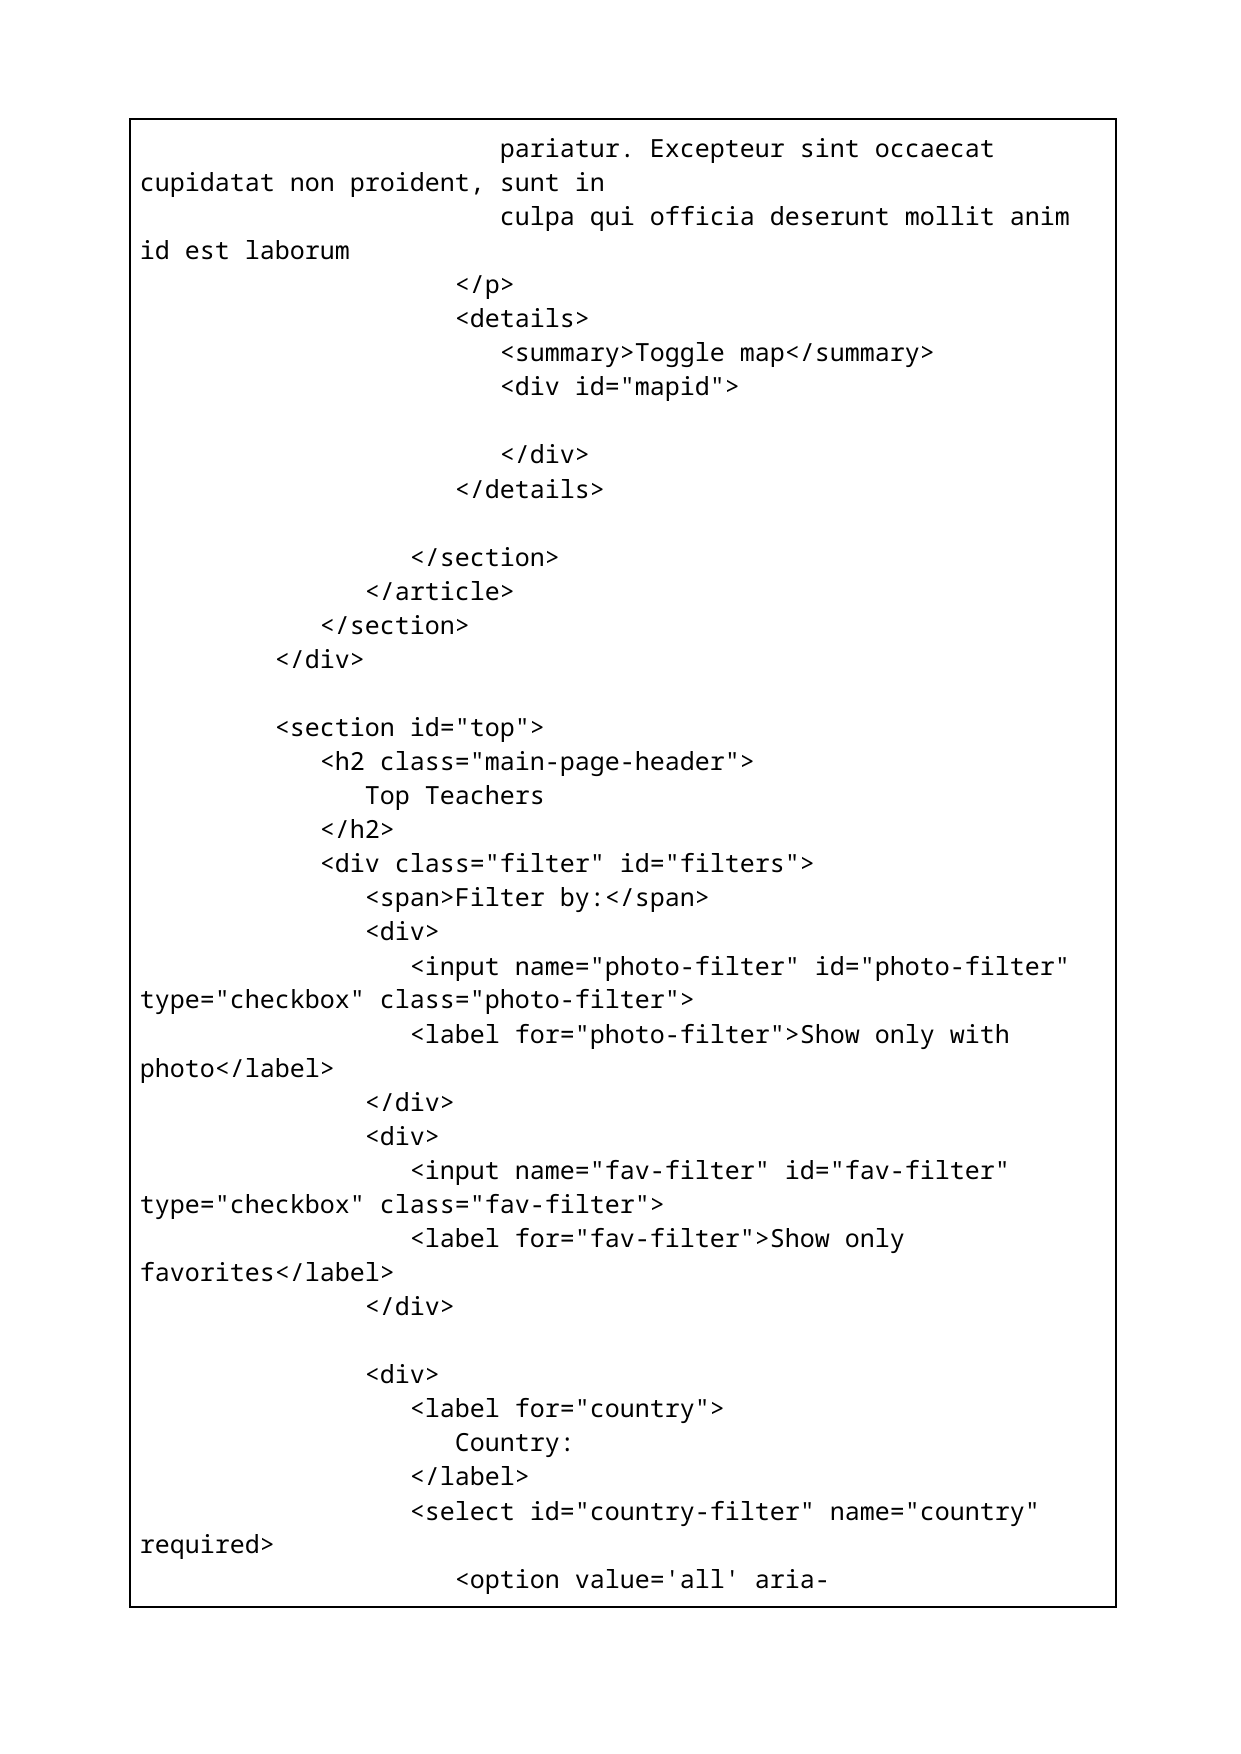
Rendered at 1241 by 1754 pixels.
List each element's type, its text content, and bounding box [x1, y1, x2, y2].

table_cell pariatur. Excepteur sint occaecat cupidatat non proident, sunt in culpa qui officia deserunt mollit anim id est laborum </p> <details> <summary>Toggle map</summary> <div id="mapid"> </div> </details> </section> </article> </section> </div> <section id="top"> <h2 class="main-page-header"> Top Teachers </h2> <div class="filter" id="filters"> <span>Filter by:</span> <div> <input name="photo-filter" id="photo-filter" type="checkbox" class="photo-filter"> <label for="photo-filter">Show only with photo</label> </div> <div> <input name="fav-filter" id="fav-filter" type="checkbox" class="fav-filter"> <label for="fav-filter">Show only favorites</label> </div> <div> <label for="country"> Country: </label> <select id="country-filter" name="country" required> <option value='all' aria- [131, 120, 1115, 1606]
